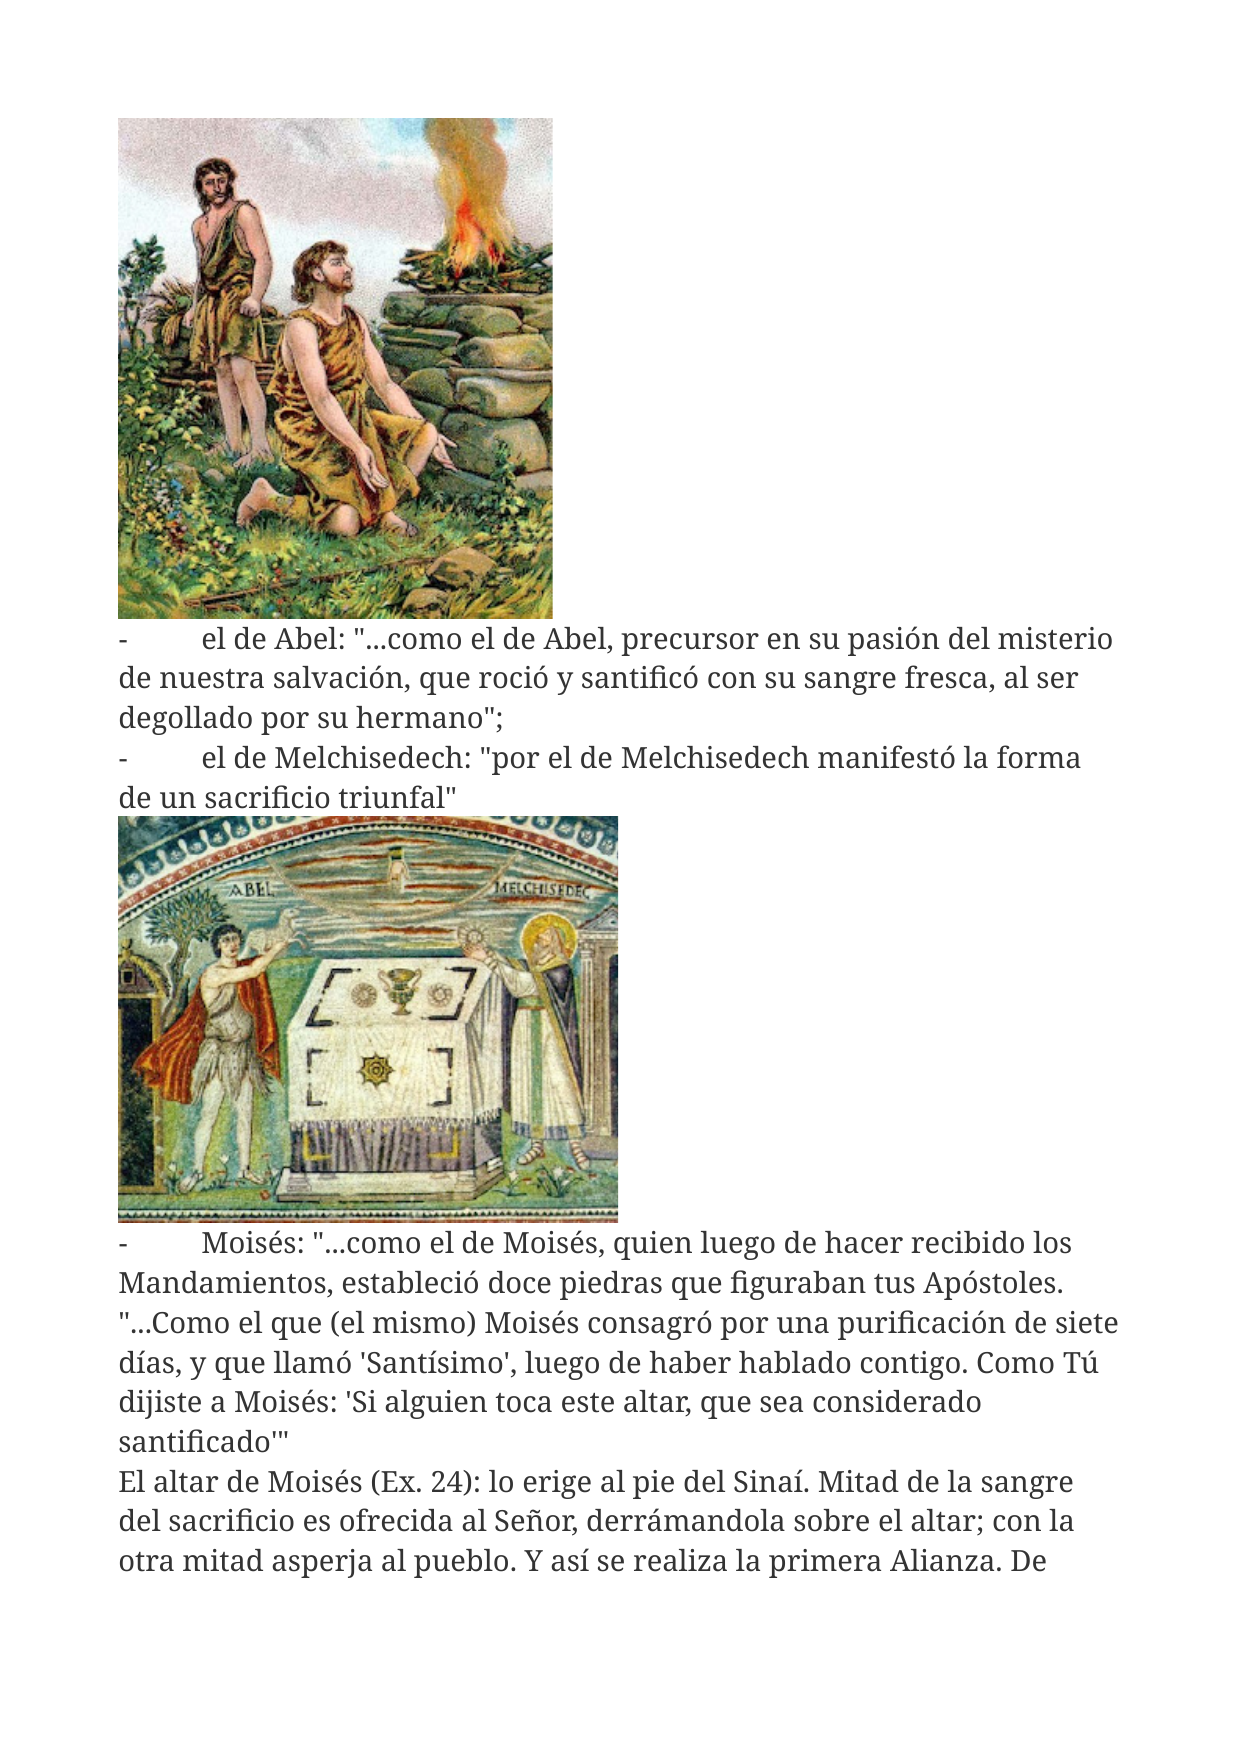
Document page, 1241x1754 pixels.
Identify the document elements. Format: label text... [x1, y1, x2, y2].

text El altar de Moisés (Ex. 24): lo erige al pie del Sinaí. Mitad de la sangre del sacrificio es ofrecida al Señor, derrámandola sobre el altar; con la otra mitad asperja al pueblo. Y así se realiza la primera Alianza. De [118, 1461, 1122, 1580]
text - Moisés: "...como el de Moisés, quien luego de hacer recibido los Mandamientos, estableció doce piedras que figuraban tus Apóstoles. [118, 1223, 1122, 1302]
picture [118, 118, 553, 619]
text "...Como el que (el mismo) Moisés consagró por una purificación de siete días, y que llamó 'Santísimo', luego de haber hablado contigo. Como Tú dijiste a Moisés: 'Si alguien toca este altar, que sea considerado santificado'" [118, 1302, 1122, 1461]
text - el de Melchisedech: "por el de Melchisedech manifestó la forma de un sacrificio triunfal" [118, 737, 1122, 817]
picture [118, 816, 619, 1223]
text - el de Abel: "...como el de Abel, precursor en su pasión del misterio de nuestra salvación, que roció y santificó con su sangre fresca, al ser degollado por su hermano"; [118, 618, 1122, 737]
